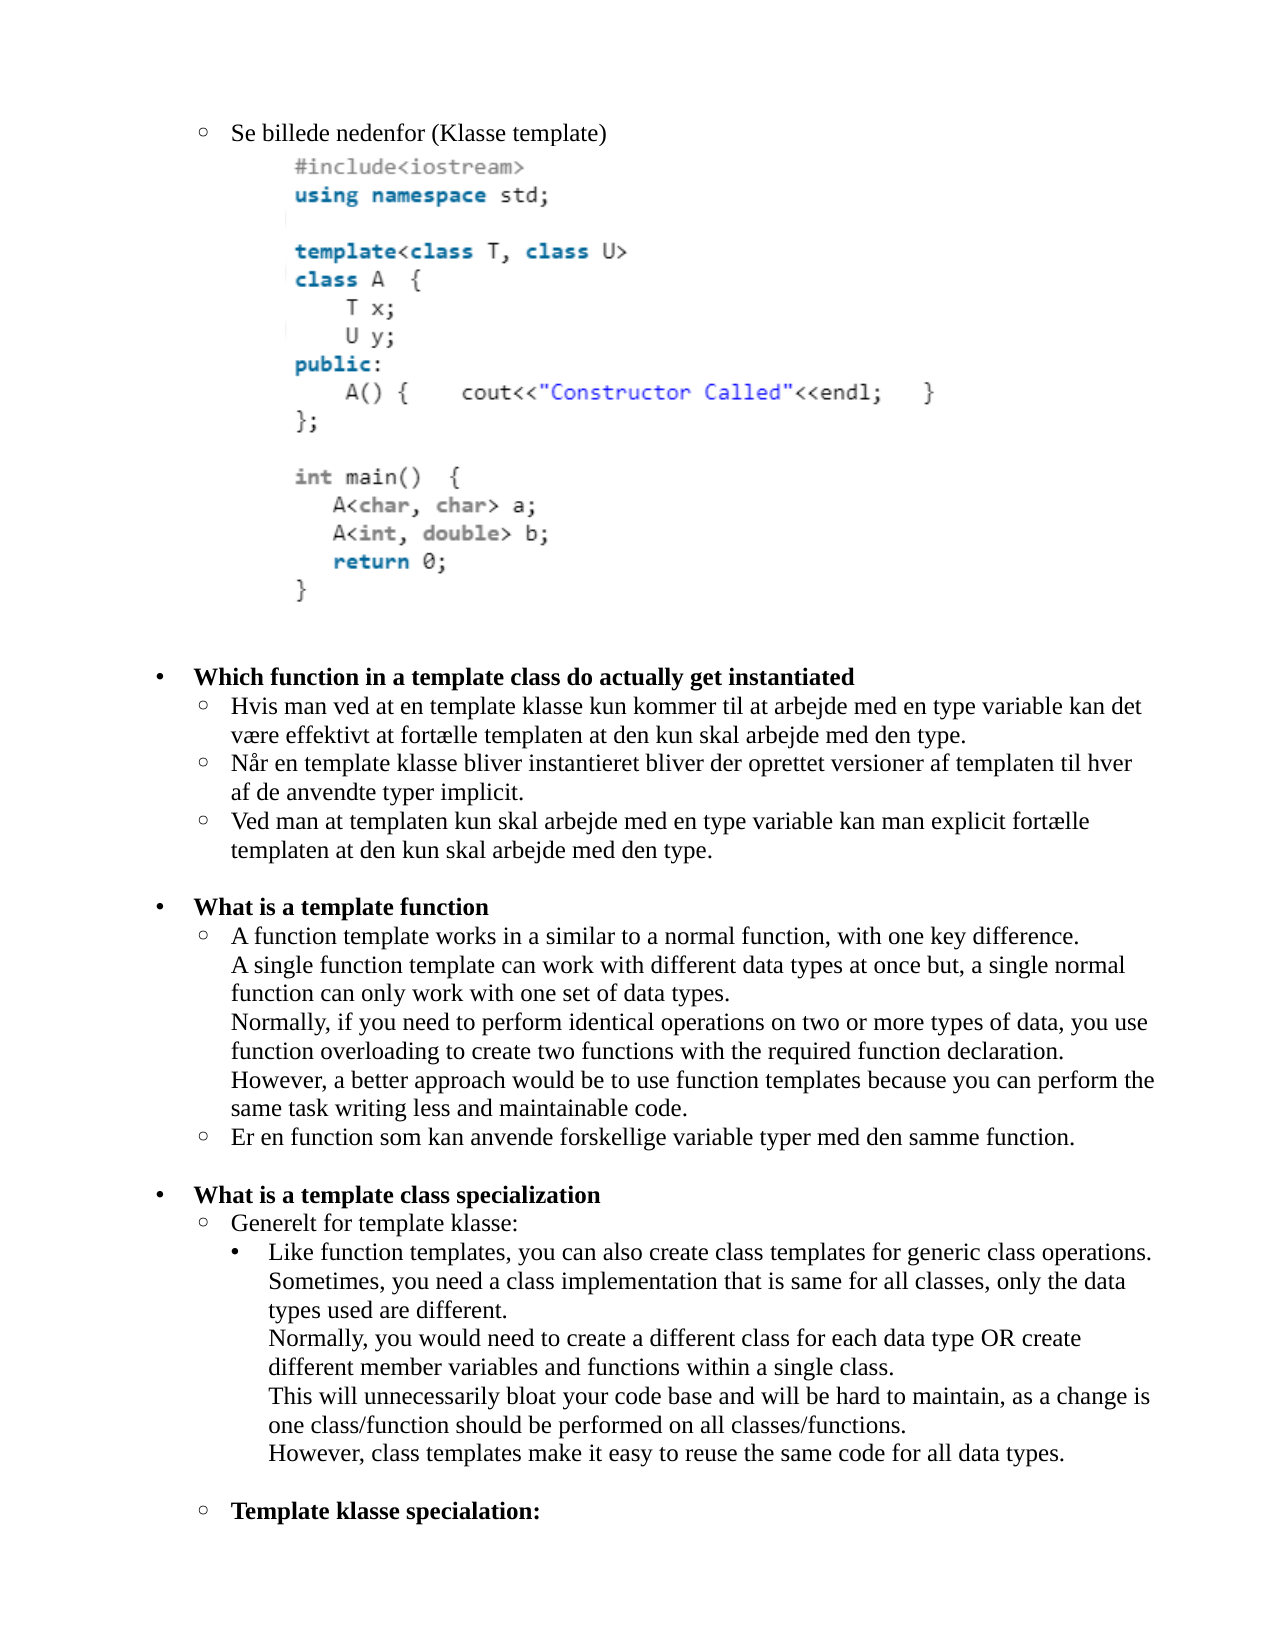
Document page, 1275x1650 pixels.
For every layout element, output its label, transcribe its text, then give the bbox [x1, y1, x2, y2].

list Like function templates, you can also create class templates for generic class operations. Sometimes, you need a class implementation that is same for all classes, only the data types used are different. Normally, you would need to create a different class for each data type OR create different member variables and functions within a single class. This will unnecessarily bloat your code base and will be hard to maintain, as a change is one class/function should be performed on all classes/functions. However, class templates make it easy to reuse the same code for all data types. [231, 1237, 1157, 1467]
picture [285, 146, 990, 605]
list A function template works in a similar to a normal function, with one key difference. A single function template can work with different data types at once but, a single normal function can only work with one set of data types. Normally, if you need to perform identical operations on two or more types of data, you use function overloading to create two functions with the required function declaration. However, a better approach would be to use function templates because you can perform the same task writing less and maintainable code. [193, 921, 1157, 1122]
list Generelt for template klasse: [193, 1208, 1157, 1237]
list Når en template klasse bliver instantieret bliver der oprettet versioner af templaten til hver af de anvendte typer implicit. [193, 748, 1157, 806]
list What is a template function [156, 892, 1157, 921]
list What is a template class specialization [156, 1180, 1157, 1208]
list Which function in a template class do actually get instantiated [156, 662, 1157, 691]
list Hvis man ved at en template klasse kun kommer til at arbejde med en type variable kan det være effektivt at fortælle templaten at den kun skal arbejde med den type. [193, 691, 1157, 748]
list Se billede nedenfor (Klasse template) [193, 118, 1157, 147]
list Template klasse specialation: [193, 1496, 1157, 1525]
list Ved man at templaten kun skal arbejde med en type variable kan man explicit fortælle templaten at den kun skal arbejde med den type. [193, 806, 1157, 863]
list Er en function som kan anvende forskellige variable typer med den samme function. [193, 1122, 1157, 1151]
